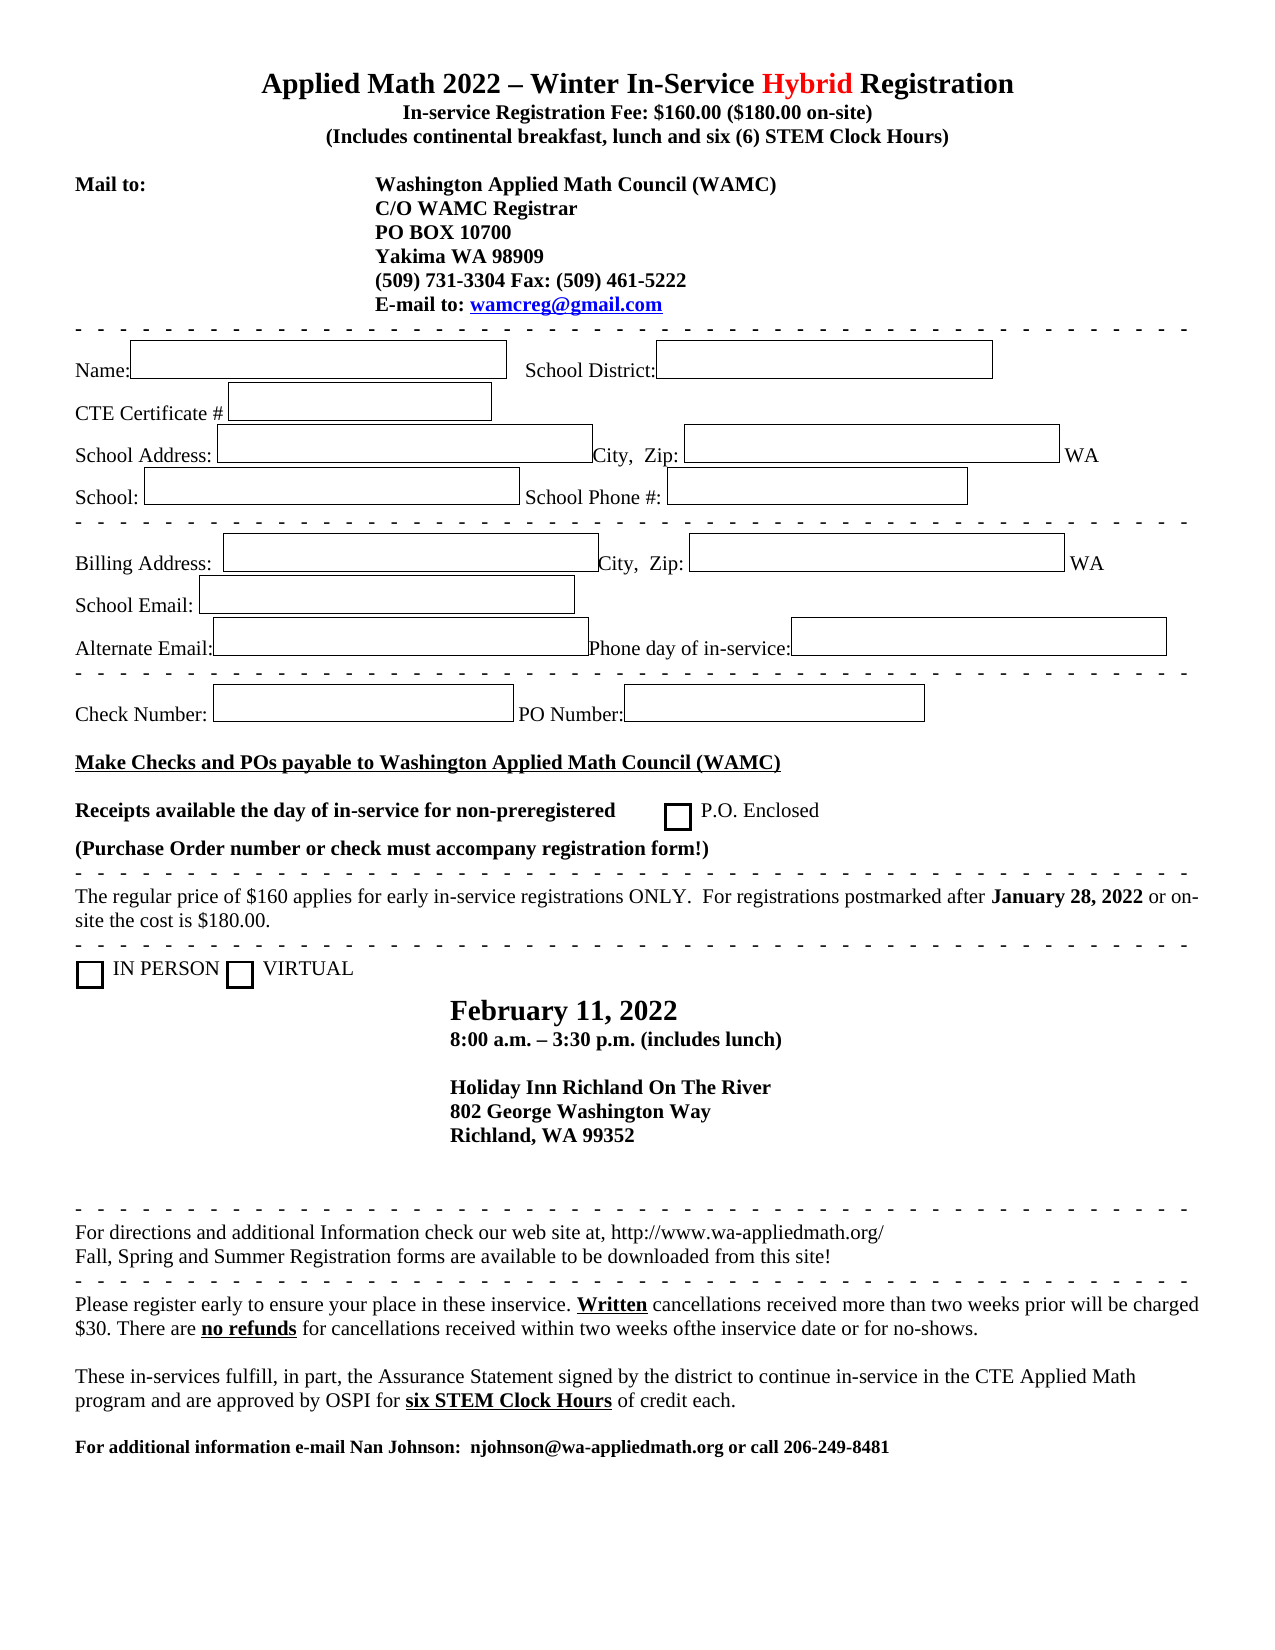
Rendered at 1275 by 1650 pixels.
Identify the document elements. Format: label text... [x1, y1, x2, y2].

text In-service Registration Fee: $160.00 ($180.00 on-site) [75, 99, 1200, 124]
text For additional information e-mail Nan Johnson: njohnson@wa-appliedmath.org or call 206-249-8481 [75, 1436, 1200, 1458]
text C/O WAMC Registrar [75, 196, 1200, 220]
text Billing Address: City, Zip: WA [75, 533, 1200, 575]
text School: School Phone #: [75, 467, 1200, 509]
text PO BOX 10700 [75, 220, 1200, 244]
text - - - - - - - - - - - - - - - - - - - - - - - - - - - - - - - - - - - - - - - - - - - - - - - - - - [75, 1196, 1200, 1219]
text Please register early to ensure your place in these inservice. Written cancellations received more than two weeks prior will be charged $30. There are no refunds for cancellations received within two weeks ofthe inservice date or for no-shows. [75, 1292, 1200, 1340]
text Make Checks and POs payable to Washington Applied Math Council (WAMC) [75, 750, 1200, 774]
subtitle Applied Math 2022 – Winter In-Service Hybrid Registration [75, 66, 1200, 99]
text - - - - - - - - - - - - - - - - - - - - - - - - - - - - - - - - - - - - - - - - - - - - - - - - - - [75, 316, 1200, 340]
text Fall, Spring and Summer Registration forms are available to be downloaded from this site! [75, 1244, 1200, 1268]
text Mail to: Washington Applied Math Council (WAMC) [75, 172, 1200, 196]
text Yakima WA 98909 [75, 244, 1200, 268]
text 802 George Washington Way [75, 1099, 1200, 1123]
text School Email: [75, 575, 1200, 617]
text (509) 731-3304 Fax: (509) 461-5222 [75, 268, 1200, 292]
text Receipts available the day of in-service for non-preregistered [75, 798, 663, 836]
text - - - - - - - - - - - - - - - - - - - - - - - - - - - - - - - - - - - - - - - - - - - - - - - - - - [75, 509, 1200, 533]
text - - - - - - - - - - - - - - - - - - - - - - - - - - - - - - - - - - - - - - - - - - - - - - - - - - [75, 659, 1200, 684]
text P.O. Enclosed [701, 798, 1200, 836]
text - - - - - - - - - - - - - - - - - - - - - - - - - - - - - - - - - - - - - - - - - - - - - - - - - - [75, 1268, 1200, 1292]
text - - - - - - - - - - - - - - - - - - - - - - - - - - - - - - - - - - - - - - - - - - - - - - - - - - [75, 932, 1200, 956]
text School Address: City, Zip: WA [75, 424, 1200, 467]
text Richland, WA 99352 [75, 1123, 1200, 1147]
text - - - - - - - - - - - - - - - - - - - - - - - - - - - - - - - - - - - - - - - - - - - - - - - - - - [75, 860, 1200, 884]
text CTE Certificate # [75, 382, 1200, 424]
text Check Number: PO Number: [75, 684, 1200, 726]
text VIRTUAL [263, 956, 1200, 993]
text These in-services fulfill, in part, the Assurance Statement signed by the district to continue in-service in the CTE Applied Math program and are approved by OSPI for six STEM Clock Hours of credit each. [75, 1364, 1200, 1412]
text The regular price of $160 applies for early in-service registrations ONLY. For registrations postmarked after January 28, 2022 or on-site the cost is $180.00. [75, 884, 1200, 932]
text Holiday Inn Richland On The River [75, 1075, 1200, 1099]
text E-mail to: wamcreg@gmail.com [75, 292, 1200, 316]
text (Purchase Order number or check must accompany registration form!) [75, 836, 1200, 860]
text Alternate Email:Phone day of in-service: [75, 617, 1200, 659]
text (Includes continental breakfast, lunch and six (6) STEM Clock Hours) [75, 124, 1200, 148]
text 8:00 a.m. – 3:30 p.m. (includes lunch) [75, 1027, 1200, 1051]
text February 11, 2022 [75, 993, 1200, 1027]
text IN PERSON [113, 956, 225, 993]
text Name: School District: [75, 340, 1200, 382]
text For directions and additional Information check our web site at, http://www.wa-appliedmath.org/ [75, 1219, 1200, 1244]
